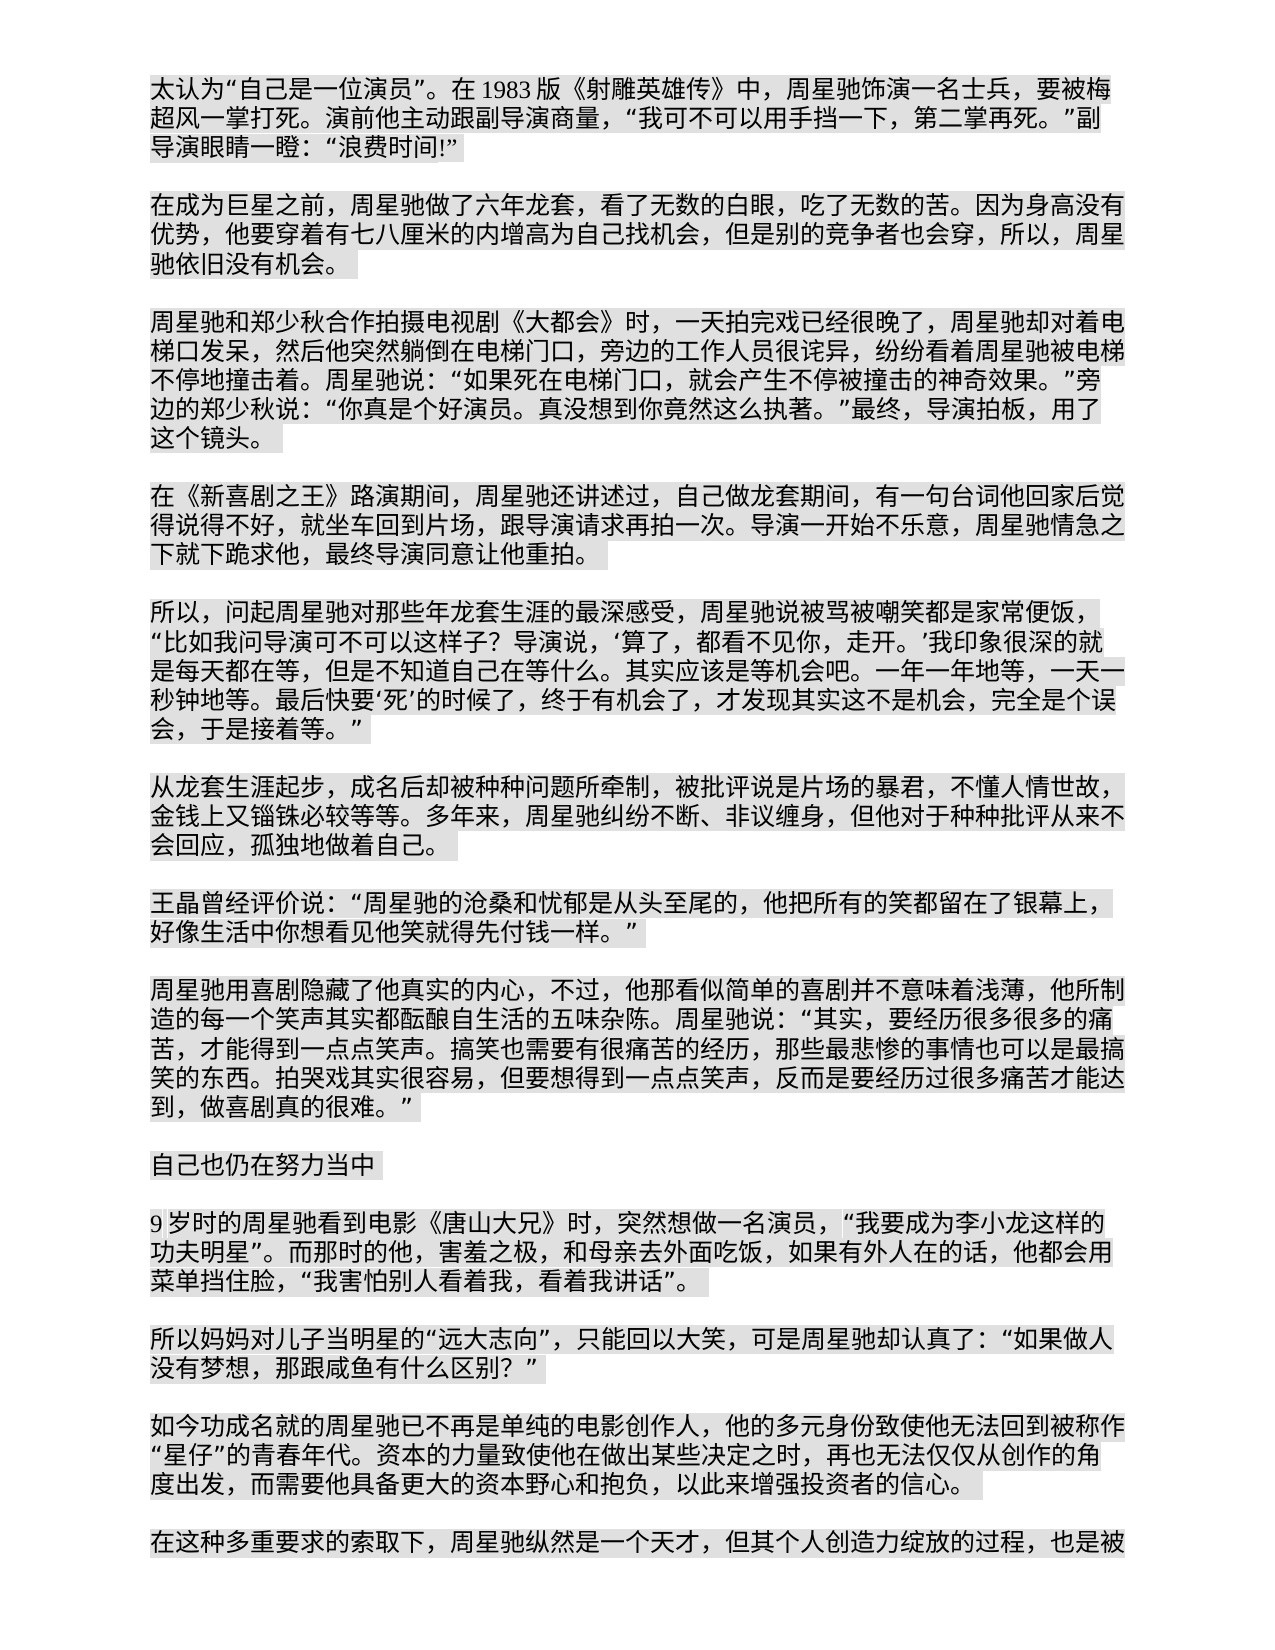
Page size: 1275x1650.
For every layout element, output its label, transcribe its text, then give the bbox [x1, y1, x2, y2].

text 以前第四台轉到周星馳的電影，我都會轉台跳過，不想將時間虛耗在無厘頭搞笑裡。直到看了長江七號後，驚覺周星馳不簡單。後來的功夫更是讓我驚豔。 春假回頭看了1999年的喜剧之王，期待早點看到高清的新喜剧之王。 --------------- 周星驰：好像到我这个年纪，每个新戏出来都会被说江郎才尽 人民网（来源：北京青年报） 02-15 08:43 “龙套巨星”这个词从周星驰口中说出，很带有其“无厘头”风格，乍一听很搞笑，细一想又深有意味。这四个字可谓周星驰演员生涯的真实写照，龙套成就了周星驰的巨星地位，让他从“周星星”变为“星爷”，而巨星则让周星驰“因为无敌，有些寂寞”。 “巨星”星爷回忆“龙套”周星星时，说：“每天都在等，但是不知道自己在等什么。其实应该是等机会吧。一年一年地等，一天一秒钟地等。最后快要‘死’的时候了，终于有机会了，才发现其实这不是机会，完全是个误会，于是接着等。” 所以，在1999年的《喜剧之王》里，柳飘飘对尹天仇说：“你看前面好黑，什么都看不到。”尹天仇说：“也不是，天亮以后就会很漂亮。”但电影的结尾，尹天仇还是失去了演主角的机会，没有安排一个他功成名就的结局。 20年之后，有了20年人生感悟的周星驰却更加童心未泯，更为喜欢童话，所以他再拍《新喜剧之王》，片中的女主角如梦看到了天亮，在这个不完美的世界，周星驰想给观众一个完美结局：“因为我觉得这样能够更直接地鼓励到大家，让观众看到人生不会永远都跑龙套的。可以说，20年前，观众没有和尹天仇一起看到‘天亮’，但20年后，大家可以看到了，天亮以后真的很美。” 两个月拍完，但是想了七八年 2018年11月29日，周星驰新作《新喜剧之王》官宣定档2019大年初一2月5日上映，消息一经发布迅速成为热点话题，除了星迷的期待外，更是引得不少争议，比如说“时隔20年为何要拍《新喜剧之王》？周星驰是在炒冷饭，是江郎才尽了”，还有的说“电影两周就拍好了，因为《美人鱼2》制作超期，为填补空档，周星驰才临时开拍了《新喜剧之王》”。 对于种种“乱谈”和猜疑，周星驰不急不恼，一一回复，他笑说：“好像到我这个年纪，每个新戏出来都会被说江郎才尽，我炒过扬州炒饭，但我真的没炒过冷饭。《美人鱼2》的后期制作时间长，本来就计划要到2020年上映。” 周星驰透露，七八年前已经在考虑再拍部讲述小人物努力奋斗的故事：“一直在想着要再做点什么，偶尔就会想一下。感觉想得差不多的时候是三年前，突然一下子想清楚了，就开始一点点地准备。在现在这个时代，怎么去重新展现出曾经的故事，却又要有不一样的感觉，这是我一直在思考的地方。” 《新喜剧之王》堪称横空出世，因为影片是用《D计划》片名立项，之前也曾有传言说周星驰要拍《喜剧之王2》，但这一消息后来也被多方否认。周星驰坦承自己确实故意“低调”，“因为电影的最终名字还没想好，又不想给大家剧透，就随便改了一个名字。那我为什么叫《D计划》而不是ABC，是因为ABC已经被别人注册了，没办法，我就只好选D。” 在周星驰心中，并非因为《新喜剧之王》是一部IP续作，就难度降低了，出于对电影的虔诚，周星驰是不允许自己对于作品有任何怠慢的，“我想我是需要时间的，《喜剧之王》不仅是一个简单的电影，对我来说算是很重要又很有意义的东西，又赶上上映20年这样一个节点，我难免会考虑很多东西，所以一直没有公布。一个是想多给我自己一点时间，也算是给观众一个惊喜；二是我想要检查好了再交出来，这样对我来说不太会有遗憾。我不想电影还没出来就已经有人在盯着，万一我又多想了一年怎么办？” 周星驰否认了两周即拍好《新喜剧之王》的说法，“如果真的可以的话，那我也太厉害了。”他介绍《新喜剧之王》用了两个月拍摄，因为电影没有特效，拍起来比较简单，后期制作也不麻烦：“如果从正式剧本开始算，那应该是3年，剧本完成了后，其实拍起来很快，但是我们这次用了不一样的拍摄手法，在这方面花了一些时间。” 每次看到群演，都会联想到自己的经历 和周星驰合作过的演员，尤其是群演、龙套演员都会很心疼他，因为他太辛苦，剧组的事不但事必躬亲，每个演员的戏也都要亲自上阵教，包括群演、龙套，拍《新喜剧之王》时也不例外。 周星驰坦承拍戏确实很累，他因此有时候想成为机器人，“不过，有时候你在做自己喜欢的事情的时候，就不会感觉太累，那种充实的感觉会淡化疲惫。对一部电影来讲，不存在小角色，每个人都是有用的角色。要达到电影的效果，不管是什么戏份的人，他们对最后的影片呈现都会产生影响。可能是我自己表达习惯的原因吧，我觉得演出来更直观一些，我想让演员立刻明白我到底想要哪种感觉。但是在这个过程里，他们也会创造出自己很多不同的东西出来，其实大家是一起在奉献灵感。” 《新喜剧之王》讲述了女主角如梦在龙套生活中遭遇各种打击，但是绝不放弃的故事。周星驰表示，自己“每次看到群演，都会自然而然地联想到自身的经历”。 周星驰电影擅长讲述小人物故事，能用平常视角，而不是高高在上的态度去讲述小人物的生活，则与周星驰的心态有关。虽然做巨星多年，但他每次接受采访时都会说自己还是个小人物，有着普通人的生活，“那些小人物的生活情景并没有离我而去，只不过，我的工作是电影，所以大家都认识我，让我还能继续拍电影，做自己喜欢的事。” 《新喜剧之王》中唯一的明星是王宝强，为什么不多找一些成熟的演员来演？周星驰说因为他希望给更多有热诚、有梦想，一直在努力奋斗的人们机会，发掘更多的人才，“这也是我自己一直在做的事情，我希望不断有年轻的演员出现，让他们受到鼓舞，参与到电影行业中。” 周星驰在电影中常用些剧组工作人员，比如编剧、副导演等，都会披挂上阵成为剧组演员，问及为何会有这一“爱好”，周星驰笑说因为这些人也都有演员梦，而且《新喜剧之王》中有很多戏中戏的故事，很多角色就是拍电影的演职人员，“所以找真实的他们来演，不是更好吗？” 搞笑也需要有很痛苦的经历 《喜剧之王》中，有很多桥段来自周星驰真实的经历，例如片中尹天仇换上神父服装后被杜娟儿一枪打死，但直到杜娟儿解决完所有坏人，尹天仇却还在后面演“内心戏”，急得导演直喊“Cut”。这个片段取材自周星驰在《射雕英雄传》里跑龙套的经历。 片中一只蟑螂蹦到尹天仇扮演的死尸上，可他还是一动不动，这段戏源自于周星驰拍摄电影《九品芝麻官》时的真事。 20年之后，龙套的“待遇”并未提高，《新喜剧之王》中，鄂靖文扮演的如梦，一点也不比尹天仇受的罪少，以至于鄂靖文笑说能被选为女主角，是因为自己“抗打”，跑龙套的种种辛酸，让观众泪目。 龙套时期的周星驰本人，就像尹天仇、如梦一样是剧组不受欢迎的人，因为他们意见太多，太认为“自己是一位演员”。在1983版《射雕英雄传》中，周星驰饰演一名士兵，要被梅超风一掌打死。演前他主动跟副导演商量，“我可不可以用手挡一下，第二掌再死。”副导演眼睛一瞪：“浪费时间!” 在成为巨星之前，周星驰做了六年龙套，看了无数的白眼，吃了无数的苦。因为身高没有优势，他要穿着有七八厘米的内增高为自己找机会，但是别的竞争者也会穿，所以，周星驰依旧没有机会。 周星驰和郑少秋合作拍摄电视剧《大都会》时，一天拍完戏已经很晚了，周星驰却对着电梯口发呆，然后他突然躺倒在电梯门口，旁边的工作人员很诧异，纷纷看着周星驰被电梯不停地撞击着。周星驰说：“如果死在电梯门口，就会产生不停被撞击的神奇效果。”旁边的郑少秋说：“你真是个好演员。真没想到你竟然这么执著。”最终，导演拍板，用了这个镜头。 在《新喜剧之王》路演期间，周星驰还讲述过，自己做龙套期间，有一句台词他回家后觉得说得不好，就坐车回到片场，跟导演请求再拍一次。导演一开始不乐意，周星驰情急之下就下跪求他，最终导演同意让他重拍。 所以，问起周星驰对那些年龙套生涯的最深感受，周星驰说被骂被嘲笑都是家常便饭，“比如我问导演可不可以这样子？导演说，‘算了，都看不见你，走开。’我印象很深的就是每天都在等，但是不知道自己在等什么。其实应该是等机会吧。一年一年地等，一天一秒钟地等。最后快要‘死’的时候了，终于有机会了，才发现其实这不是机会，完全是个误会，于是接着等。” 从龙套生涯起步，成名后却被种种问题所牵制，被批评说是片场的暴君，不懂人情世故，金钱上又锱铢必较等等。多年来，周星驰纠纷不断、非议缠身，但他对于种种批评从来不会回应，孤独地做着自己。 王晶曾经评价说：“周星驰的沧桑和忧郁是从头至尾的，他把所有的笑都留在了银幕上，好像生活中你想看见他笑就得先付钱一样。” 周星驰用喜剧隐藏了他真实的内心，不过，他那看似简单的喜剧并不意味着浅薄，他所制造的每一个笑声其实都酝酿自生活的五味杂陈。周星驰说：“其实，要经历很多很多的痛苦，才能得到一点点笑声。搞笑也需要有很痛苦的经历，那些最悲惨的事情也可以是最搞笑的东西。拍哭戏其实很容易，但要想得到一点点笑声，反而是要经历过很多痛苦才能达到，做喜剧真的很难。” 自己也仍在努力当中 9岁时的周星驰看到电影《唐山大兄》时，突然想做一名演员，“我要成为李小龙这样的功夫明星”。而那时的他，害羞之极，和母亲去外面吃饭，如果有外人在的话，他都会用菜单挡住脸，“我害怕别人看着我，看着我讲话”。 所以妈妈对儿子当明星的“远大志向”，只能回以大笑，可是周星驰却认真了：“如果做人没有梦想，那跟咸鱼有什么区别？” 如今功成名就的周星驰已不再是单纯的电影创作人，他的多元身份致使他无法回到被称作“星仔”的青春年代。资本的力量致使他在做出某些决定之时，再也无法仅仅从创作的角度出发，而需要他具备更大的资本野心和抱负，以此来增强投资者的信心。 在这种多重要求的索取下，周星驰纵然是一个天才，但其个人创造力绽放的过程，也是被严重消耗的过程。除了资本，年龄是另一个折磨天才的可怕原因，周星驰自己也说过，“这些年我的电影越来越少，只想跟大家说一句，对不起，我老了。” 人老了，很多事情就看淡了。所以，周星驰现在拍戏，要承受的、要妥协的也更多。一方面，如他所说：“好像到我这个年纪之后，每个新戏出来都会被说江郎才尽。”而作为“老导演”，他还要适应现在的时代，适应现在的观众：“不仅是电影，整个世界都一直在变，我们必须一直去学习。电影最主要的就是创意，要给观众带来新鲜感，电影对我来说是很重要的工作。我想我还可以给观众一些不一样的东西，每次都会再努力一下。” 周星驰也有不变的东西，那便是“童心未泯”，电影里的孩子气是周星驰的显著标签，《美人鱼》除了一贯的恶搞、无厘头外，温馨的人鱼恋服务于环保的主题，使得影片简单易懂，老少通吃。《西游·降魔篇》里的除魔利器是《儿歌三百首》，《新喜剧之王》里王宝强这个过气明星则男扮女装演起了白雪公主。 仍在努力奋斗的周星驰想在《新喜剧之王》中向人们传递“努力，奋斗”。他还特意选用了陈百强的《疾风》这首老歌作为电影的主题曲，在他低落时，《疾风》曾经给过他很大安慰，周星驰说：“这首歌的歌词很耐人琢磨，需要仔细地感受，比如唱到‘风却没理起始与终，它只知发力去冲’，或者‘如内心有梦便全力追踪，好比天空疾劲野风’，你可以想象出来，一个小人物全力奔跑的画面，这时候响起这首歌作为背景音乐，是不是很合适？这时候‘疾风’也给了追梦的小人物一种力量，就好像拼搏的人都是疾劲野风。” 在周星驰看来，每一个人都是尹天仇，都是在为自己的梦想而努力，“其实人人都可以是自己生活中的主角，任何事情不要害怕失败、困顿或者种种阻力，带着满腔热血去努力，就像疾风一样。正在努力奋斗的年轻人，希望你们都能成为自己人生的喜剧之王。” 而周星驰口中的“王”也绝非是大众理解的王者，而是认真生活、努力追求的小人物，“在他们身上，你可以看到真实、自信、认真甚至是较真，对自己所从事的工作充满热情，遭遇再多困难也不会放弃。不停追求梦想，甚至有一些执著。我自己也是正在努力当中，所以我就希望献给那些在努力奋斗当中的你们，看完之后可以更有自信，更努力。” 《大话西游》中那段经典的城楼戏，那个看似什么都无所谓的至尊宝，一瞬间变成了城楼上的那个夕阳武士，大步走向他爱的女人，用尽全身力气抱上去说：“我这辈子都不会走，我爱你。” 也许，这也是周星驰想对他热爱了一生的电影说的台词。 文/杨逍 供图/微观 [150, 75, 1125, 1558]
